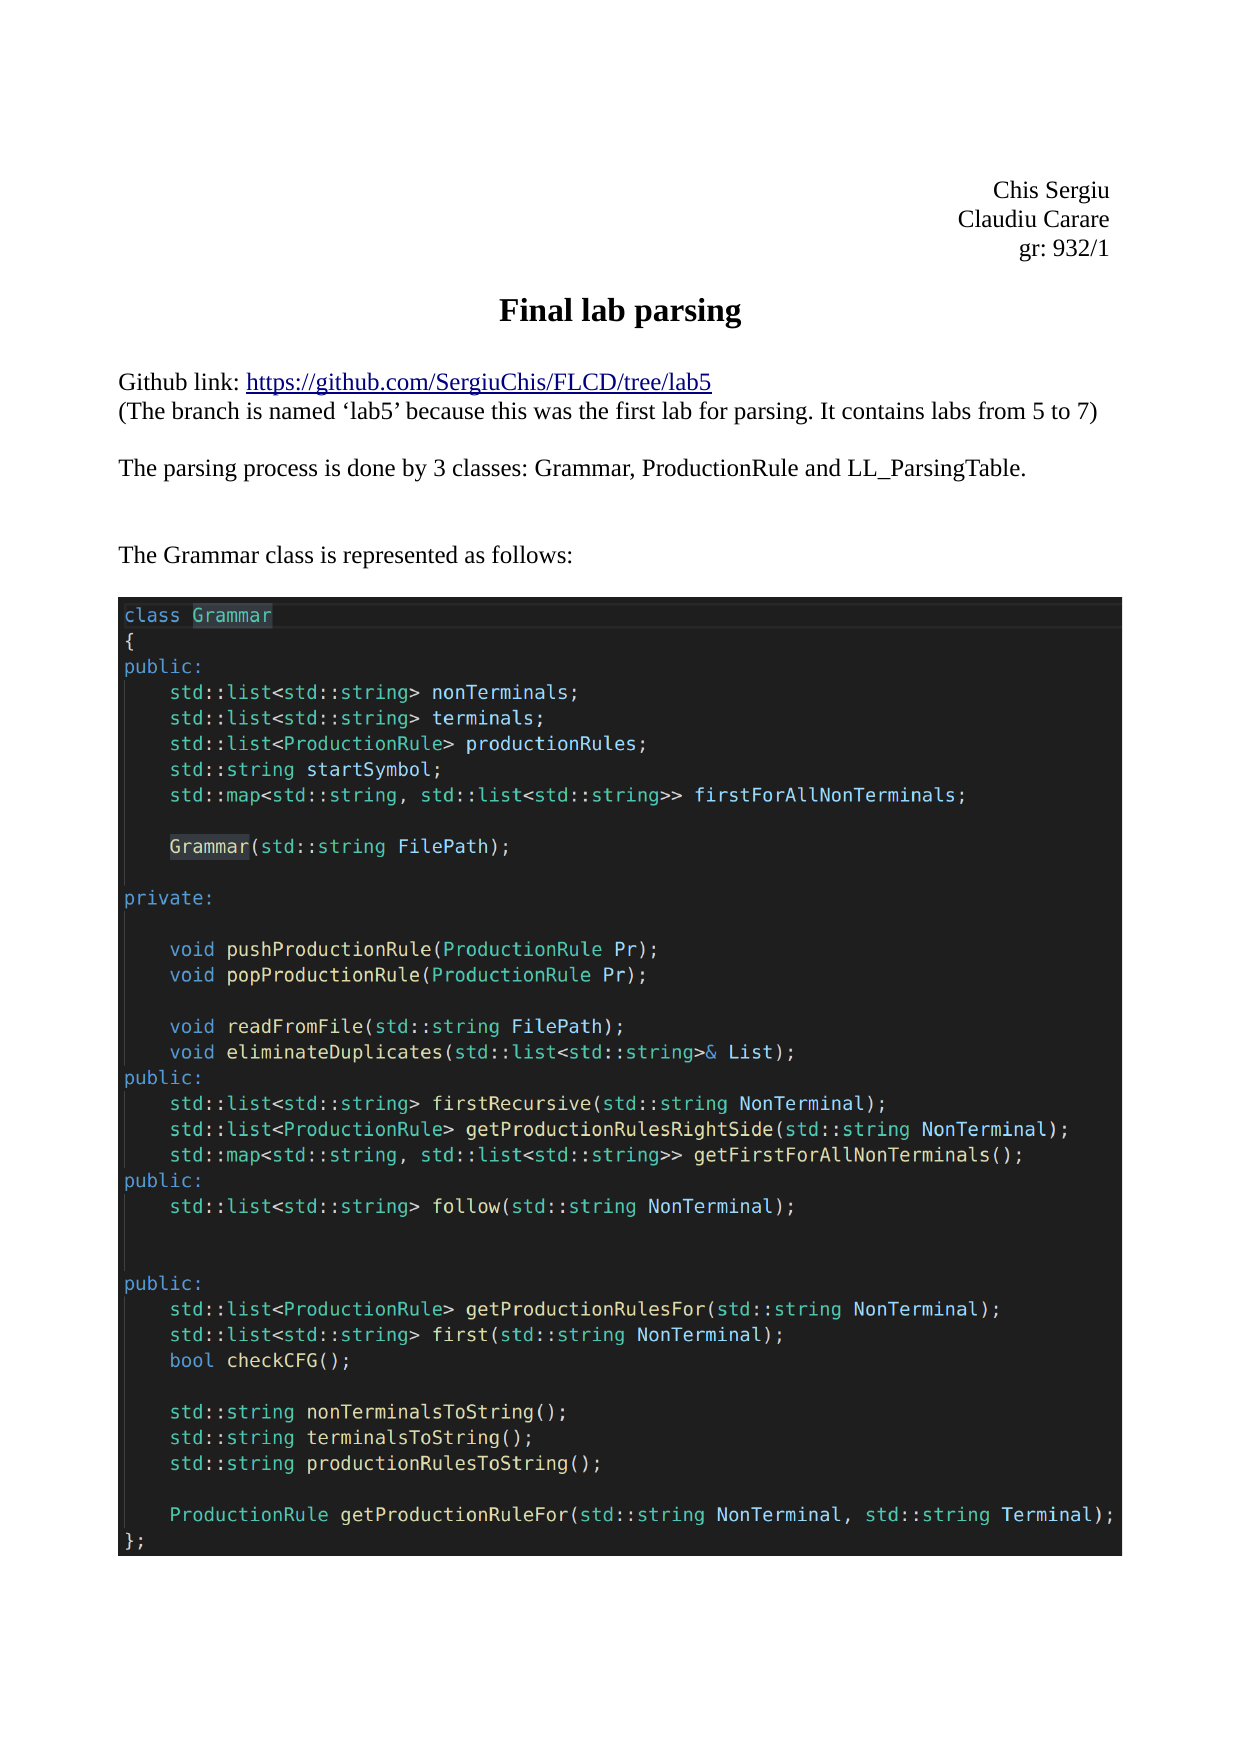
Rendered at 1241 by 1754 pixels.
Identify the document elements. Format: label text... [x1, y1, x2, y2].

text The parsing process is done by 3 classes: Grammar, ProductionRule and LL_ParsingTable. [118, 453, 1122, 482]
text The Grammar class is represented as follows: [118, 540, 1122, 568]
text Chis Sergiu [118, 176, 1122, 204]
text (The branch is named ‘lab5’ because this was the first lab for parsing. It contains labs from 5 to 7) [118, 396, 1122, 425]
text Final lab parsing [118, 291, 1122, 329]
text Claudiu Carare [118, 204, 1122, 233]
text Github link: https://github.com/SergiuChis/FLCD/tree/lab5 [118, 367, 1122, 396]
picture [118, 597, 1123, 1556]
text gr: 932/1 [118, 233, 1122, 262]
